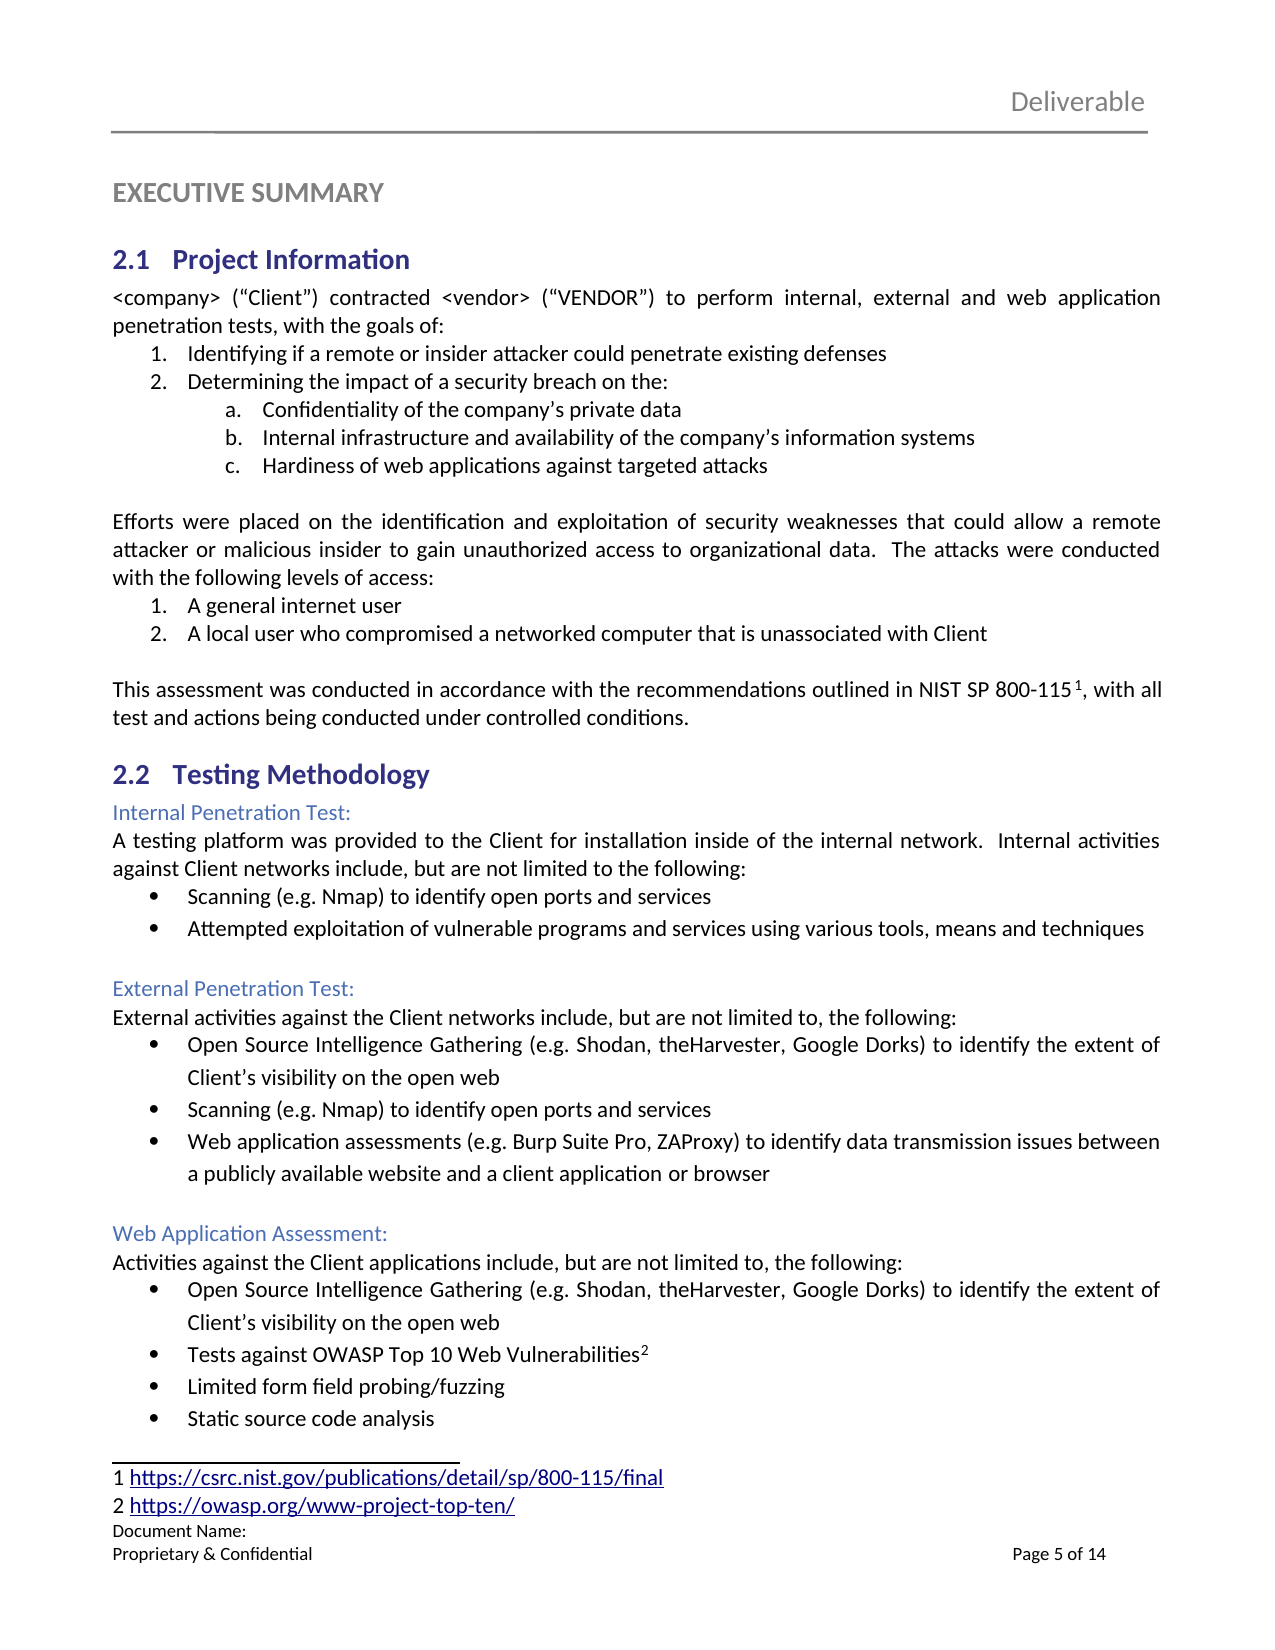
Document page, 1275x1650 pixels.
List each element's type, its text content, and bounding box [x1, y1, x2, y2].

list Confidentiality of the company’s private data [225, 395, 1162, 423]
list Scanning (e.g. Nmap) to identify open ports and services [150, 882, 1162, 910]
list Determining the impact of a security breach on the: [150, 367, 1162, 395]
text External activities against the Client networks include, but are not limited to, the following: [112, 1003, 1162, 1031]
text This assessment was conducted in accordance with the recommendations outlined in NIST SP 800-115, with all test and actions being conducted under controlled conditions. [112, 675, 1162, 731]
list Open Source Intelligence Gathering (e.g. Shodan, theHarvester, Google Dorks) to identify the extent of Client’s visibility on the open web [150, 1276, 1162, 1336]
text A testing platform was provided to the Client for installation inside of the internal network. Internal activities against Client networks include, but are not limited to the following: [112, 826, 1162, 882]
list Identifying if a remote or insider attacker could penetrate existing defenses [150, 339, 1162, 367]
subtitle Executive Summary [112, 174, 1162, 210]
text Web Application Assessment: [112, 1219, 1162, 1248]
list Open Source Intelligence Gathering (e.g. Shodan, theHarvester, Google Dorks) to identify the extent of Client’s visibility on the open web [150, 1031, 1162, 1091]
list Hardiness of web applications against targeted attacks [225, 451, 1162, 479]
list A local user who compromised a networked computer that is unassociated with Client [150, 619, 1162, 647]
list Limited form field probing/fuzzing [150, 1372, 1162, 1400]
list Internal infrastructure and availability of the company’s information systems [225, 423, 1162, 451]
list Scanning (e.g. Nmap) to identify open ports and services [150, 1095, 1162, 1123]
list A general internet user [150, 591, 1162, 619]
text Activities against the Client applications include, but are not limited to, the following: [112, 1248, 1162, 1276]
subtitle Testing Methodology [112, 756, 1162, 792]
list Static source code analysis [150, 1404, 1162, 1432]
text Efforts were placed on the identification and exploitation of security weaknesses that could allow a remote attacker or malicious insider to gain unauthorized access to organizational data. The attacks were conducted with the following levels of access: [112, 507, 1162, 591]
list Attempted exploitation of vulnerable programs and services using various tools, means and techniques [150, 914, 1162, 942]
text https://csrc.nist.gov/publications/detail/sp/800-115/final [112, 1463, 1162, 1491]
list Tests against OWASP Top 10 Web Vulnerabilities [150, 1340, 1162, 1368]
subtitle Project Information [112, 241, 1162, 277]
list https://owasp.org/www-project-top-ten/ [112, 1491, 1162, 1519]
list Web application assessments (e.g. Burp Suite Pro, ZAProxy) to identify data transmission issues between a publicly available website and a client application or browser [150, 1127, 1162, 1187]
text Internal Penetration Test: [112, 798, 1162, 826]
text External Penetration Test: [112, 974, 1162, 1003]
text <company> (“Client”) contracted <vendor> (“VENDOR”) to perform internal, external and web application penetration tests, with the goals of: [112, 283, 1162, 339]
